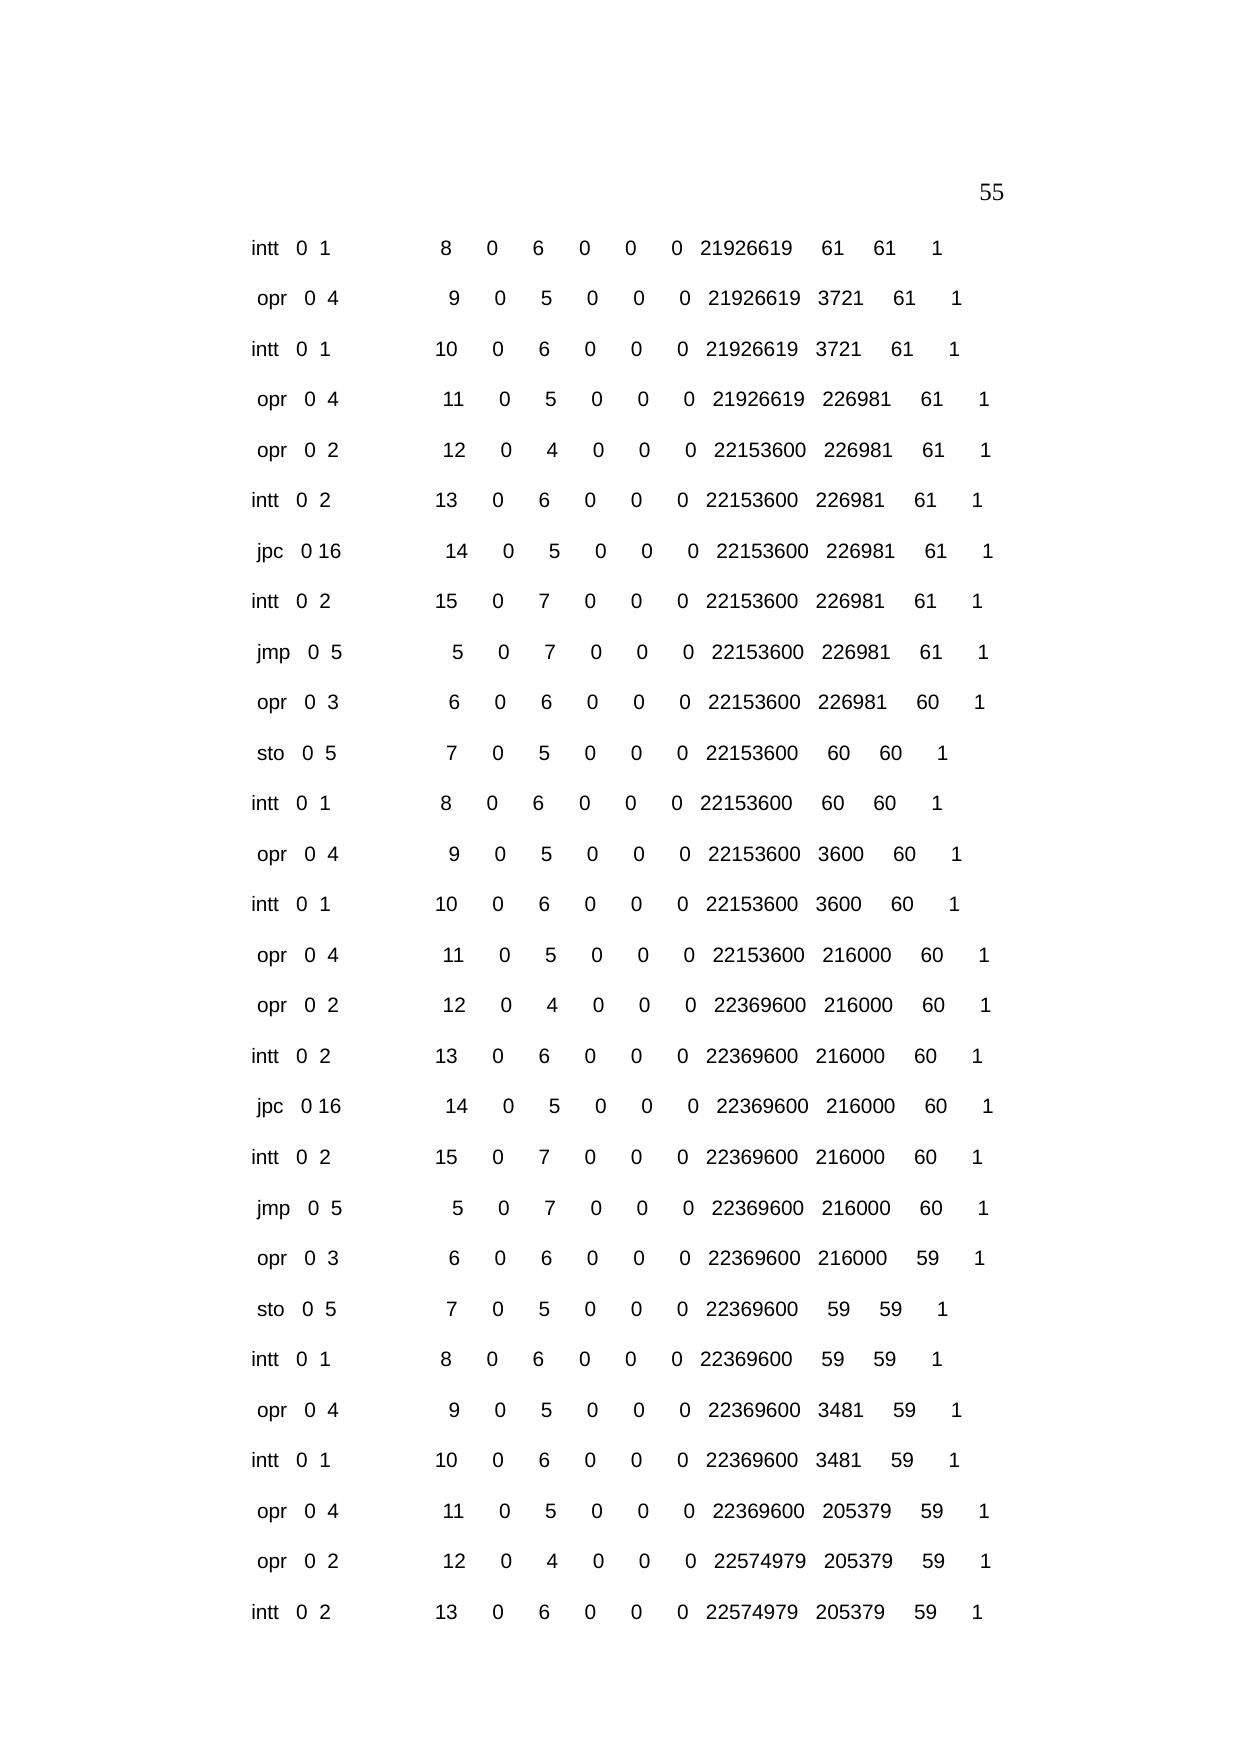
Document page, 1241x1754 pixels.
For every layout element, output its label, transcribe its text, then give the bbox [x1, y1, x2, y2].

text opr 0 4 11 0 5 0 0 0 21926619 226981 61 1 [251, 387, 1122, 411]
text jpc 0 16 14 0 5 0 0 0 22369600 216000 60 1 [251, 1094, 1122, 1118]
text intt 0 2 15 0 7 0 0 0 22153600 226981 61 1 [251, 589, 1122, 613]
text intt 0 2 13 0 6 0 0 0 22574979 205379 59 1 [251, 1599, 1122, 1623]
text opr 0 2 12 0 4 0 0 0 22153600 226981 61 1 [251, 437, 1122, 461]
text opr 0 2 12 0 4 0 0 0 22574979 205379 59 1 [251, 1549, 1122, 1573]
text opr 0 4 9 0 5 0 0 0 22369600 3481 59 1 [251, 1397, 1122, 1421]
text intt 0 1 10 0 6 0 0 0 22369600 3481 59 1 [251, 1448, 1122, 1472]
text sto 0 5 7 0 5 0 0 0 22153600 60 60 1 [251, 741, 1122, 764]
text intt 0 2 13 0 6 0 0 0 22369600 216000 60 1 [251, 1044, 1122, 1068]
text intt 0 1 8 0 6 0 0 0 22369600 59 59 1 [251, 1347, 1122, 1371]
text opr 0 4 11 0 5 0 0 0 22153600 216000 60 1 [251, 943, 1122, 967]
text opr 0 2 12 0 4 0 0 0 22369600 216000 60 1 [251, 993, 1122, 1017]
text intt 0 2 15 0 7 0 0 0 22369600 216000 60 1 [251, 1145, 1122, 1169]
text opr 0 4 9 0 5 0 0 0 21926619 3721 61 1 [251, 286, 1122, 310]
text opr 0 3 6 0 6 0 0 0 22153600 226981 60 1 [251, 690, 1122, 714]
text intt 0 2 13 0 6 0 0 0 22153600 226981 61 1 [251, 488, 1122, 512]
text jmp 0 5 5 0 7 0 0 0 22369600 216000 60 1 [251, 1195, 1122, 1219]
text intt 0 1 10 0 6 0 0 0 21926619 3721 61 1 [251, 336, 1122, 360]
text opr 0 3 6 0 6 0 0 0 22369600 216000 59 1 [251, 1246, 1122, 1270]
text jpc 0 16 14 0 5 0 0 0 22153600 226981 61 1 [251, 538, 1122, 562]
text jmp 0 5 5 0 7 0 0 0 22153600 226981 61 1 [251, 639, 1122, 663]
text intt 0 1 8 0 6 0 0 0 21926619 61 61 1 [251, 235, 1122, 259]
text sto 0 5 7 0 5 0 0 0 22369600 59 59 1 [251, 1296, 1122, 1320]
text opr 0 4 11 0 5 0 0 0 22369600 205379 59 1 [251, 1498, 1122, 1522]
text opr 0 4 9 0 5 0 0 0 22153600 3600 60 1 [251, 842, 1122, 866]
text intt 0 1 10 0 6 0 0 0 22153600 3600 60 1 [251, 892, 1122, 916]
text intt 0 1 8 0 6 0 0 0 22153600 60 60 1 [251, 791, 1122, 815]
